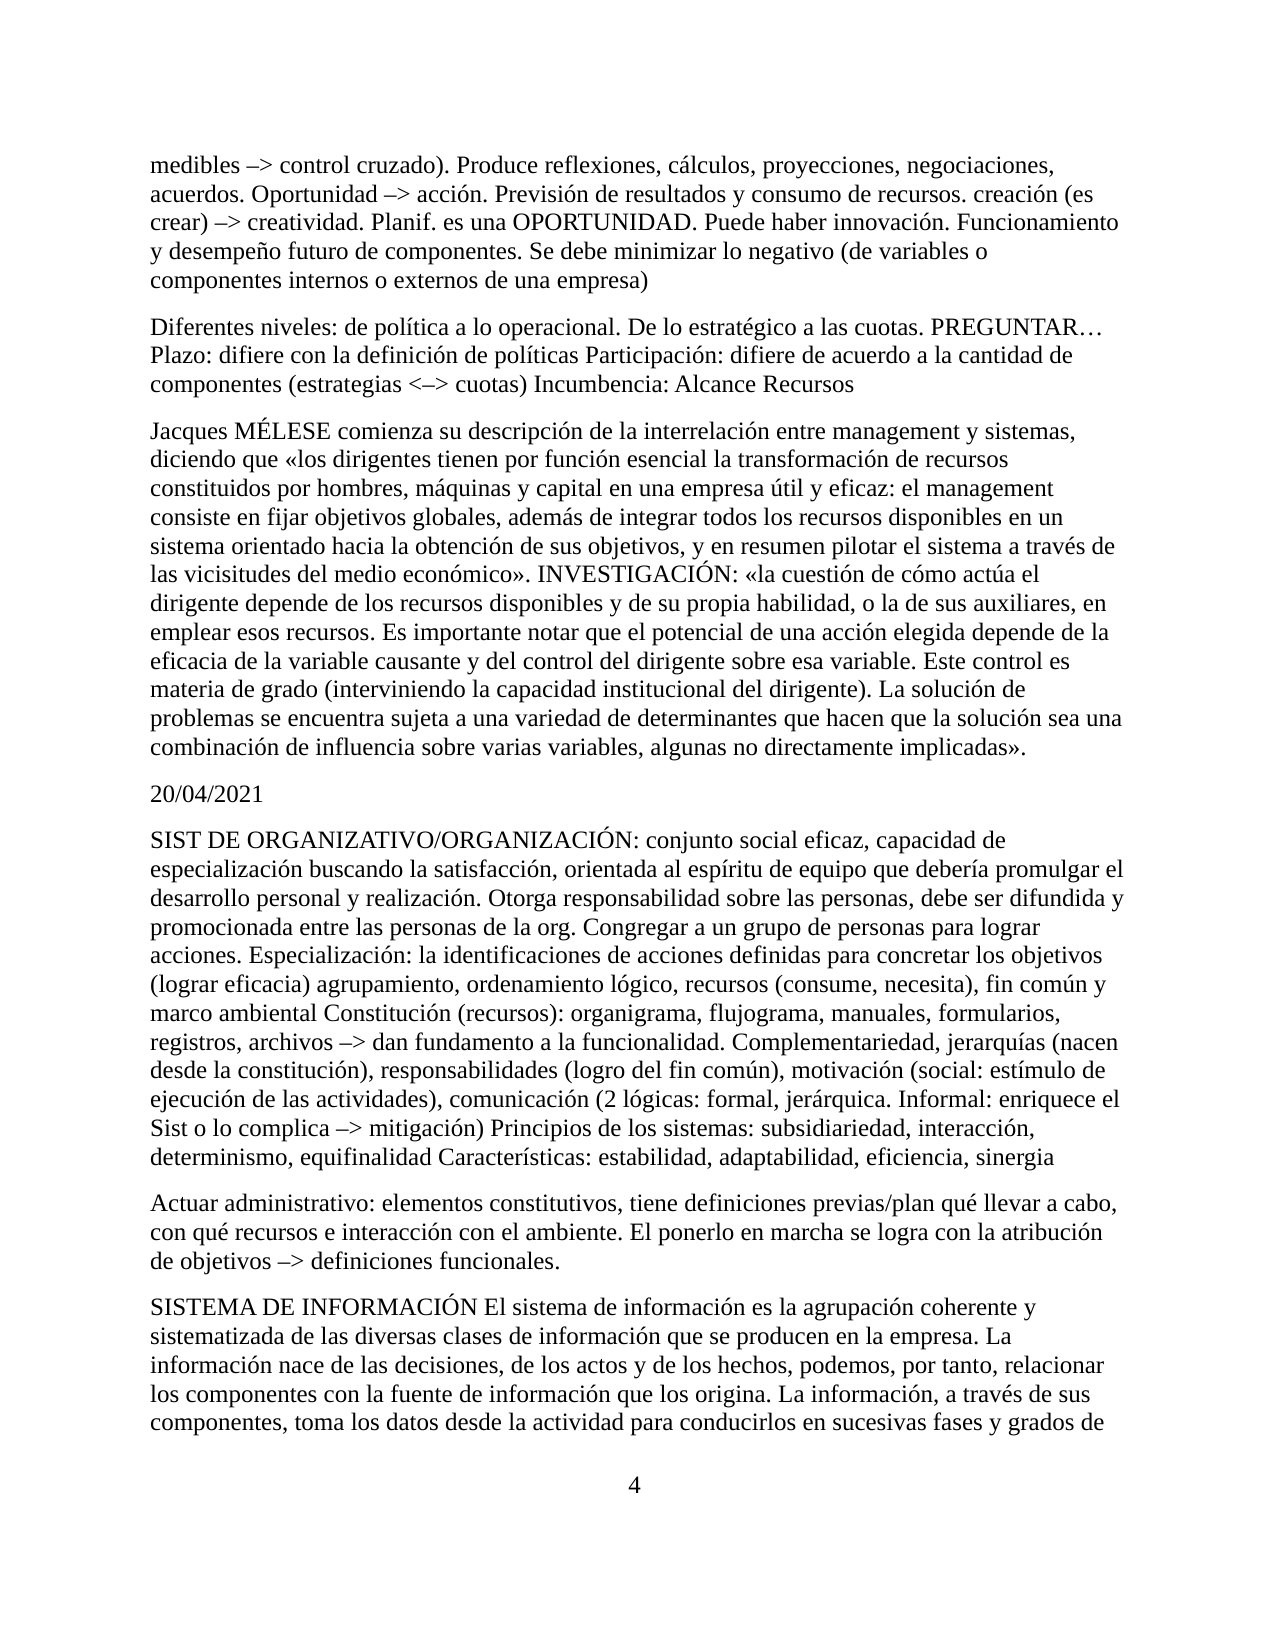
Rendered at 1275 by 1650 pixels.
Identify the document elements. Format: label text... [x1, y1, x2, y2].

text Jacques MÉLESE comienza su descripción de la interrelación entre management y sistemas, diciendo que «los dirigentes tienen por función esencial la transformación de recursos constituidos por hombres, máquinas y capital en una empresa útil y eficaz: el management consiste en fijar objetivos globales, además de integrar todos los recursos disponibles en un sistema orientado hacia la obtención de sus objetivos, y en resumen pilotar el sistema a través de las vicisitudes del medio económico». INVESTIGACIÓN: «la cuestión de cómo actúa el dirigente depende de los recursos disponibles y de su propia habilidad, o la de sus auxiliares, en emplear esos recursos. Es importante notar que el potencial de una acción elegida depende de la eficacia de la variable causante y del control del dirigente sobre esa variable. Este control es materia de grado (interviniendo la capacidad institucional del dirigente). La solución de problemas se encuentra sujeta a una variedad de determinantes que hacen que la solución sea una combinación de influencia sobre varias variables, algunas no directamente implicadas». [150, 416, 1125, 761]
text 20/04/2021 [150, 779, 1125, 807]
text medibles –> control cruzado). Produce reflexiones, cálculos, proyecciones, negociaciones, acuerdos. Oportunidad –> acción. Previsión de resultados y consumo de recursos. creación (es crear) –> creatividad. Planif. es una OPORTUNIDAD. Puede haber innovación. Funcionamiento y desempeño futuro de componentes. Se debe minimizar lo negativo (de variables o componentes internos o externos de una empresa) [150, 150, 1125, 294]
text Actuar administrativo: elementos constitutivos, tiene definiciones previas/plan qué llevar a cabo, con qué recursos e interacción con el ambiente. El ponerlo en marcha se logra con la atribución de objetivos –> definiciones funcionales. [150, 1188, 1125, 1274]
text SIST DE ORGANIZATIVO/ORGANIZACIÓN: conjunto social eficaz, capacidad de especialización buscando la satisfacción, orientada al espíritu de equipo que debería promulgar el desarrollo personal y realización. Otorga responsabilidad sobre las personas, debe ser difundida y promocionada entre las personas de la org. Congregar a un grupo de personas para lograr acciones. Especialización: la identificaciones de acciones definidas para concretar los objetivos (lograr eficacia) agrupamiento, ordenamiento lógico, recursos (consume, necesita), fin común y marco ambiental Constitución (recursos): organigrama, flujograma, manuales, formularios, registros, archivos –> dan fundamento a la funcionalidad. Complementariedad, jerarquías (nacen desde la constitución), responsabilidades (logro del fin común), motivación (social: estímulo de ejecución de las actividades), comunicación (2 lógicas: formal, jerárquica. Informal: enriquece el Sist o lo complica –> mitigación) Principios de los sistemas: subsidiariedad, interacción, determinismo, equifinalidad Características: estabilidad, adaptabilidad, eficiencia, sinergia [150, 825, 1125, 1170]
text SISTEMA DE INFORMACIÓN El sistema de información es la agrupación coherente y sistematizada de las diversas clases de información que se producen en la empresa. La información nace de las decisiones, de los actos y de los hechos, podemos, por tanto, relacionar los componentes con la fuente de información que los origina. La información, a través de sus componentes, toma los datos desde la actividad para conducirlos en sucesivas fases y grados de [150, 1292, 1125, 1436]
text Diferentes niveles: de política a lo operacional. De lo estratégico a las cuotas. PREGUNTAR… Plazo: difiere con la definición de políticas Participación: difiere de acuerdo a la cantidad de componentes (estrategias <–> cuotas) Incumbencia: Alcance Recursos [150, 312, 1125, 398]
